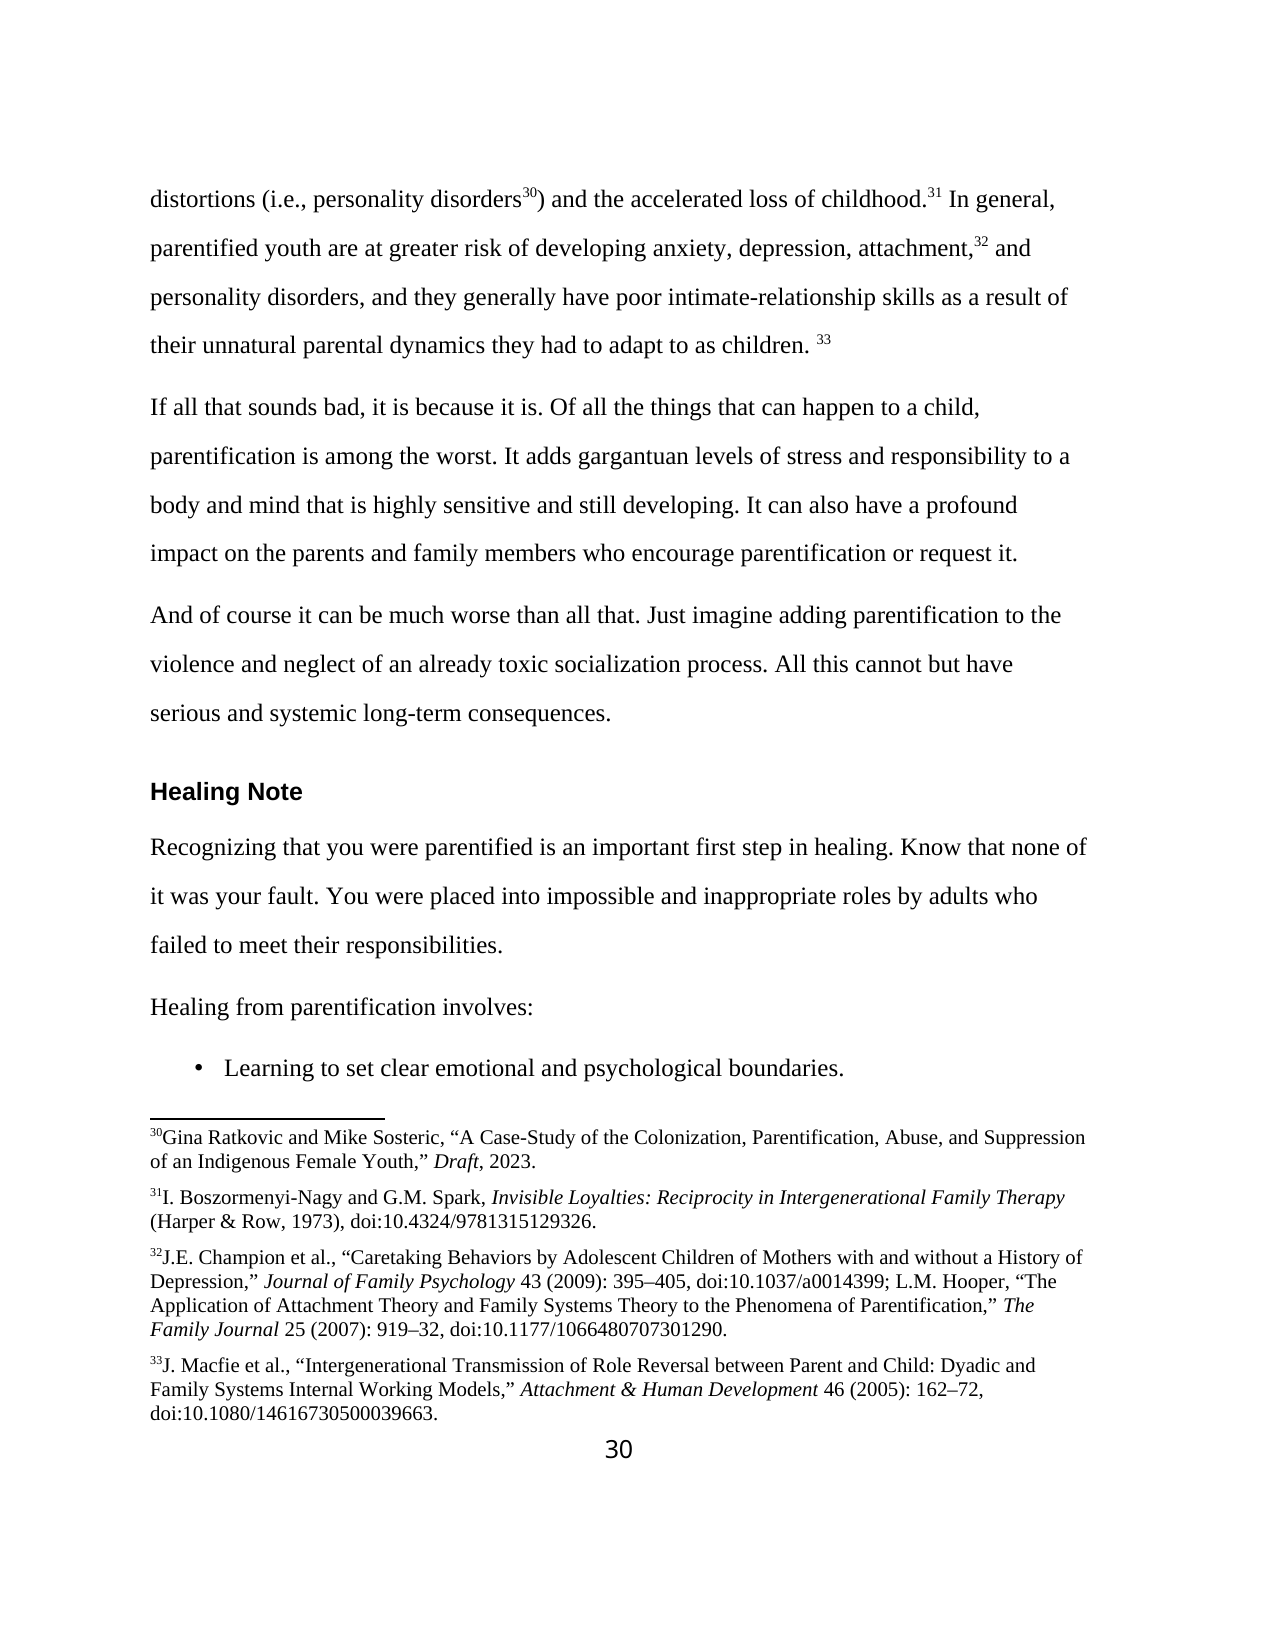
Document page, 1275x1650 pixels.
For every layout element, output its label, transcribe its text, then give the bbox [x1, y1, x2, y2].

text J. Macfie et al., “Intergenerational Transmission of Role Reversal between Parent and Child: Dyadic and Family Systems Internal Working Models,” Attachment & Human Development 46 (2005): 162–72, doi:10.1080/14616730500039663. [438, 1353, 1087, 1425]
text distortions (i.e., personality disorders) and the accelerated loss of childhood. In general, parentified youth are at greater risk of developing anxiety, depression, attachment, and personality disorders, and they generally have poor intimate-relationship skills as a result of their unnatural parental dynamics they had to adapt to as children. [150, 184, 1087, 359]
text And of course it can be much worse than all that. Just imagine adding parentification to the violence and neglect of an already toxic socialization process. All this cannot but have serious and systemic long-term consequences. [150, 600, 1087, 726]
subtitle Healing Note [150, 777, 1087, 805]
text Gina Ratkovic and Mike Sosteric, “A Case-Study of the Colonization, Parentification, Abuse, and Suppression of an Indigenous Female Youth,” Draft, 2023. [536, 1125, 1087, 1173]
text Healing from parentification involves: [150, 992, 1087, 1020]
text Recognizing that you were parentified is an important first step in healing. Know that none of it was your fault. You were placed into impossible and inappropriate roles by adults who failed to meet their responsibilities. [150, 832, 1087, 959]
list Learning to set clear emotional and psychological boundaries. [194, 1053, 1087, 1082]
text J.E. Champion et al., “Caretaking Behaviors by Adolescent Children of Mothers with and without a History of Depression,” Journal of Family Psychology 43 (2009): 395–405, doi:10.1037/a0014399; L.M. Hooper, “The Application of Attachment Theory and Family Systems Theory to the Phenomena of Parentification,” The Family Journal 25 (2007): 919–32, doi:10.1177/1066480707301290. [727, 1245, 1087, 1341]
text I. Boszormenyi-Nagy and G.M. Spark, Invisible Loyalties: Reciprocity in Intergenerational Family Therapy (Harper & Row, 1973), doi:10.4324/9781315129326. [597, 1185, 1087, 1233]
text If all that sounds bad, it is because it is. Of all the things that can happen to a child, parentification is among the worst. It adds gargantuan levels of stress and responsibility to a body and mind that is highly sensitive and still developing. It can also have a profound impact on the parents and family members who encourage parentification or request it. [150, 392, 1087, 567]
